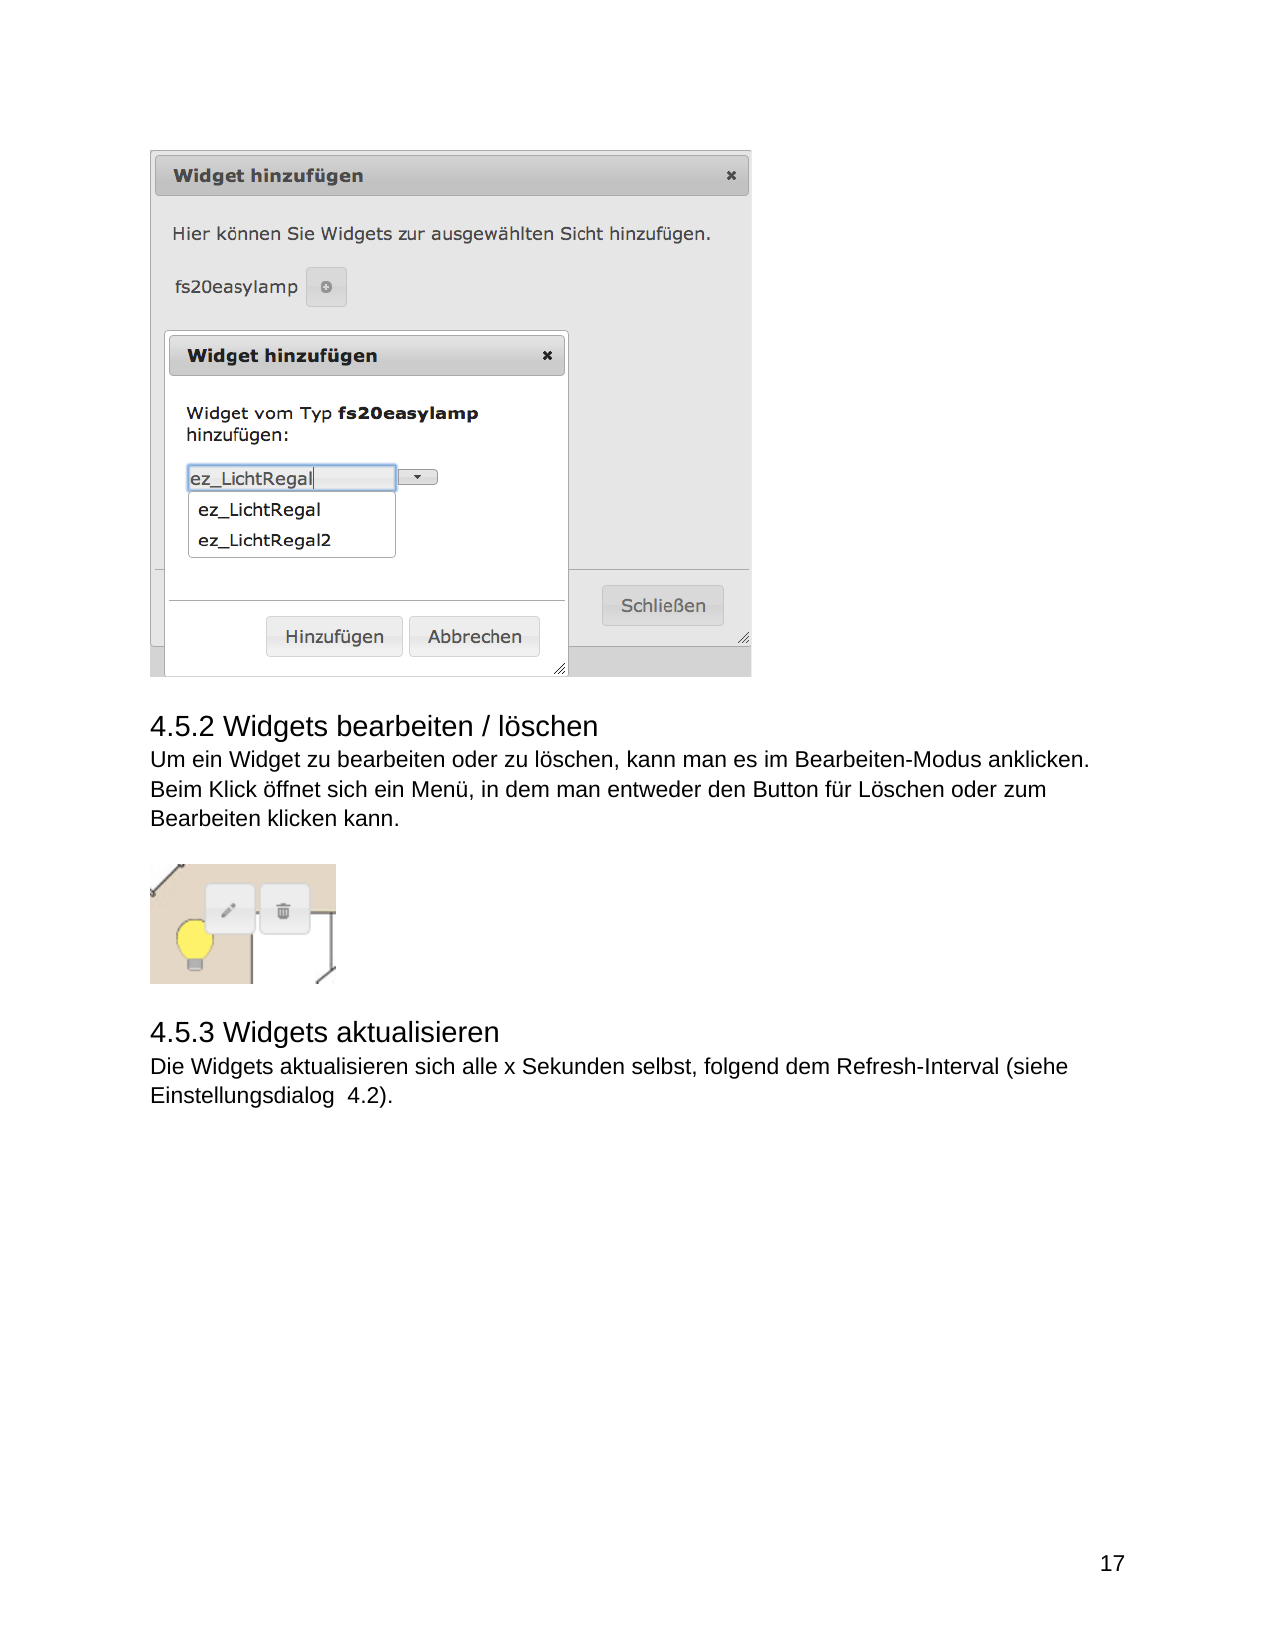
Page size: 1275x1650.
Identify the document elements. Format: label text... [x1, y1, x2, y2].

text Die Widgets aktualisieren sich alle x Sekunden selbst, folgend dem Refresh-Interval (siehe Einstellungsdialog 4.2). [150, 1054, 1125, 1109]
text Um ein Widget zu bearbeiten oder zu löschen, kann man es im Bearbeiten-Modus anklicken. Beim Klick öffnet sich ein Menü, in dem man entweder den Button für Löschen oder zum Bearbeiten klicken kann. [150, 747, 1125, 831]
picture [150, 864, 336, 984]
subtitle 4.5.2 Widgets bearbeiten / löschen [150, 710, 1125, 742]
picture [150, 150, 752, 677]
subtitle 4.5.3 Widgets aktualisieren [150, 1016, 1125, 1049]
